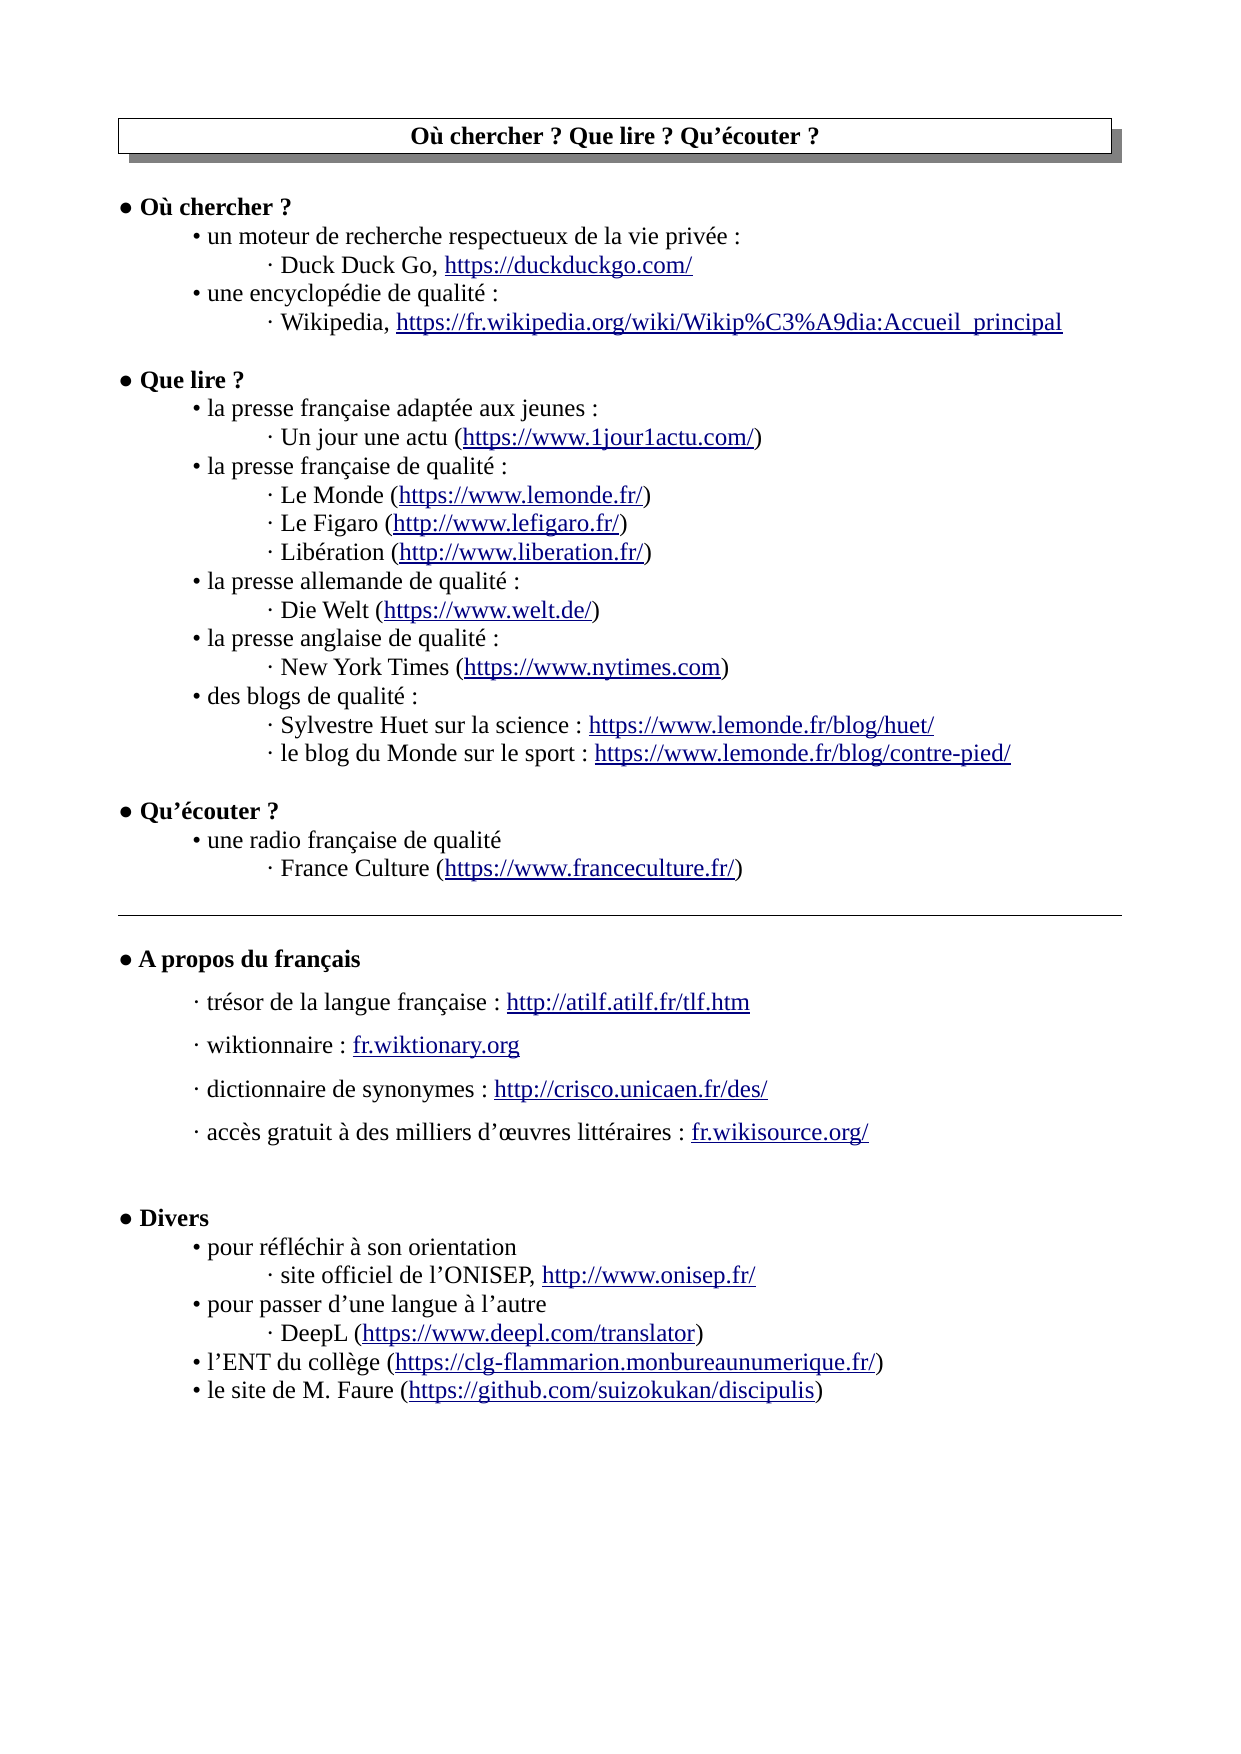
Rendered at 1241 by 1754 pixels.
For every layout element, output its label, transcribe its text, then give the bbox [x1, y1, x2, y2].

text ● Qu’écouter ? [118, 796, 1122, 825]
text • la presse française adaptée aux jeunes : [118, 393, 1122, 422]
text · Libération (http://www.liberation.fr/) [118, 537, 1122, 566]
text · site officiel de l’ONISEP, http://www.onisep.fr/ [118, 1261, 1122, 1289]
text • pour réfléchir à son orientation [118, 1232, 1122, 1261]
text • l’ENT du collège (https://clg-flammarion.monbureaunumerique.fr/) [118, 1347, 1122, 1376]
text · Le Figaro (http://www.lefigaro.fr/) [118, 508, 1122, 537]
text ● Où chercher ? [118, 192, 1122, 221]
text • la presse anglaise de qualité : [118, 623, 1122, 652]
text • un moteur de recherche respectueux de la vie privée : [118, 221, 1122, 250]
text • des blogs de qualité : [118, 681, 1122, 710]
text · New York Times (https://www.nytimes.com) [118, 652, 1122, 681]
text • une encyclopédie de qualité : [118, 278, 1122, 307]
text • une radio française de qualité [118, 825, 1122, 853]
text · Sylvestre Huet sur la science : https://www.lemonde.fr/blog/huet/ [118, 710, 1122, 738]
text · wiktionnaire : fr.wiktionary.org [118, 1031, 1122, 1059]
text · trésor de la langue française : http://atilf.atilf.fr/tlf.htm [118, 987, 1122, 1016]
text · Un jour une actu (https://www.1jour1actu.com/) [118, 422, 1122, 451]
text · le blog du Monde sur le sport : https://www.lemonde.fr/blog/contre-pied/ [118, 738, 1122, 767]
text · accès gratuit à des milliers d’œuvres littéraires : fr.wikisource.org/ [118, 1117, 1122, 1146]
text • le site de M. Faure (https://github.com/suizokukan/discipulis) [118, 1376, 1122, 1404]
text · Die Welt (https://www.welt.de/) [118, 595, 1122, 623]
text ● Que lire ? [118, 365, 1122, 393]
text • la presse française de qualité : [118, 451, 1122, 480]
text Où chercher ? Que lire ? Qu’écouter ? [119, 119, 1111, 153]
text • pour passer d’une langue à l’autre [118, 1289, 1122, 1318]
text · DeepL (https://www.deepl.com/translator) [118, 1318, 1122, 1347]
text · France Culture (https://www.franceculture.fr/) [118, 853, 1122, 882]
text · Wikipedia, https://fr.wikipedia.org/wiki/Wikip%C3%A9dia:Accueil_principal [118, 307, 1122, 336]
text ● A propos du français [118, 944, 1122, 973]
text · dictionnaire de synonymes : http://crisco.unicaen.fr/des/ [118, 1074, 1122, 1102]
text · Duck Duck Go, https://duckduckgo.com/ [118, 250, 1122, 278]
text · Le Monde (https://www.lemonde.fr/) [118, 480, 1122, 508]
text • la presse allemande de qualité : [118, 566, 1122, 595]
text ● Divers [118, 1203, 1122, 1232]
